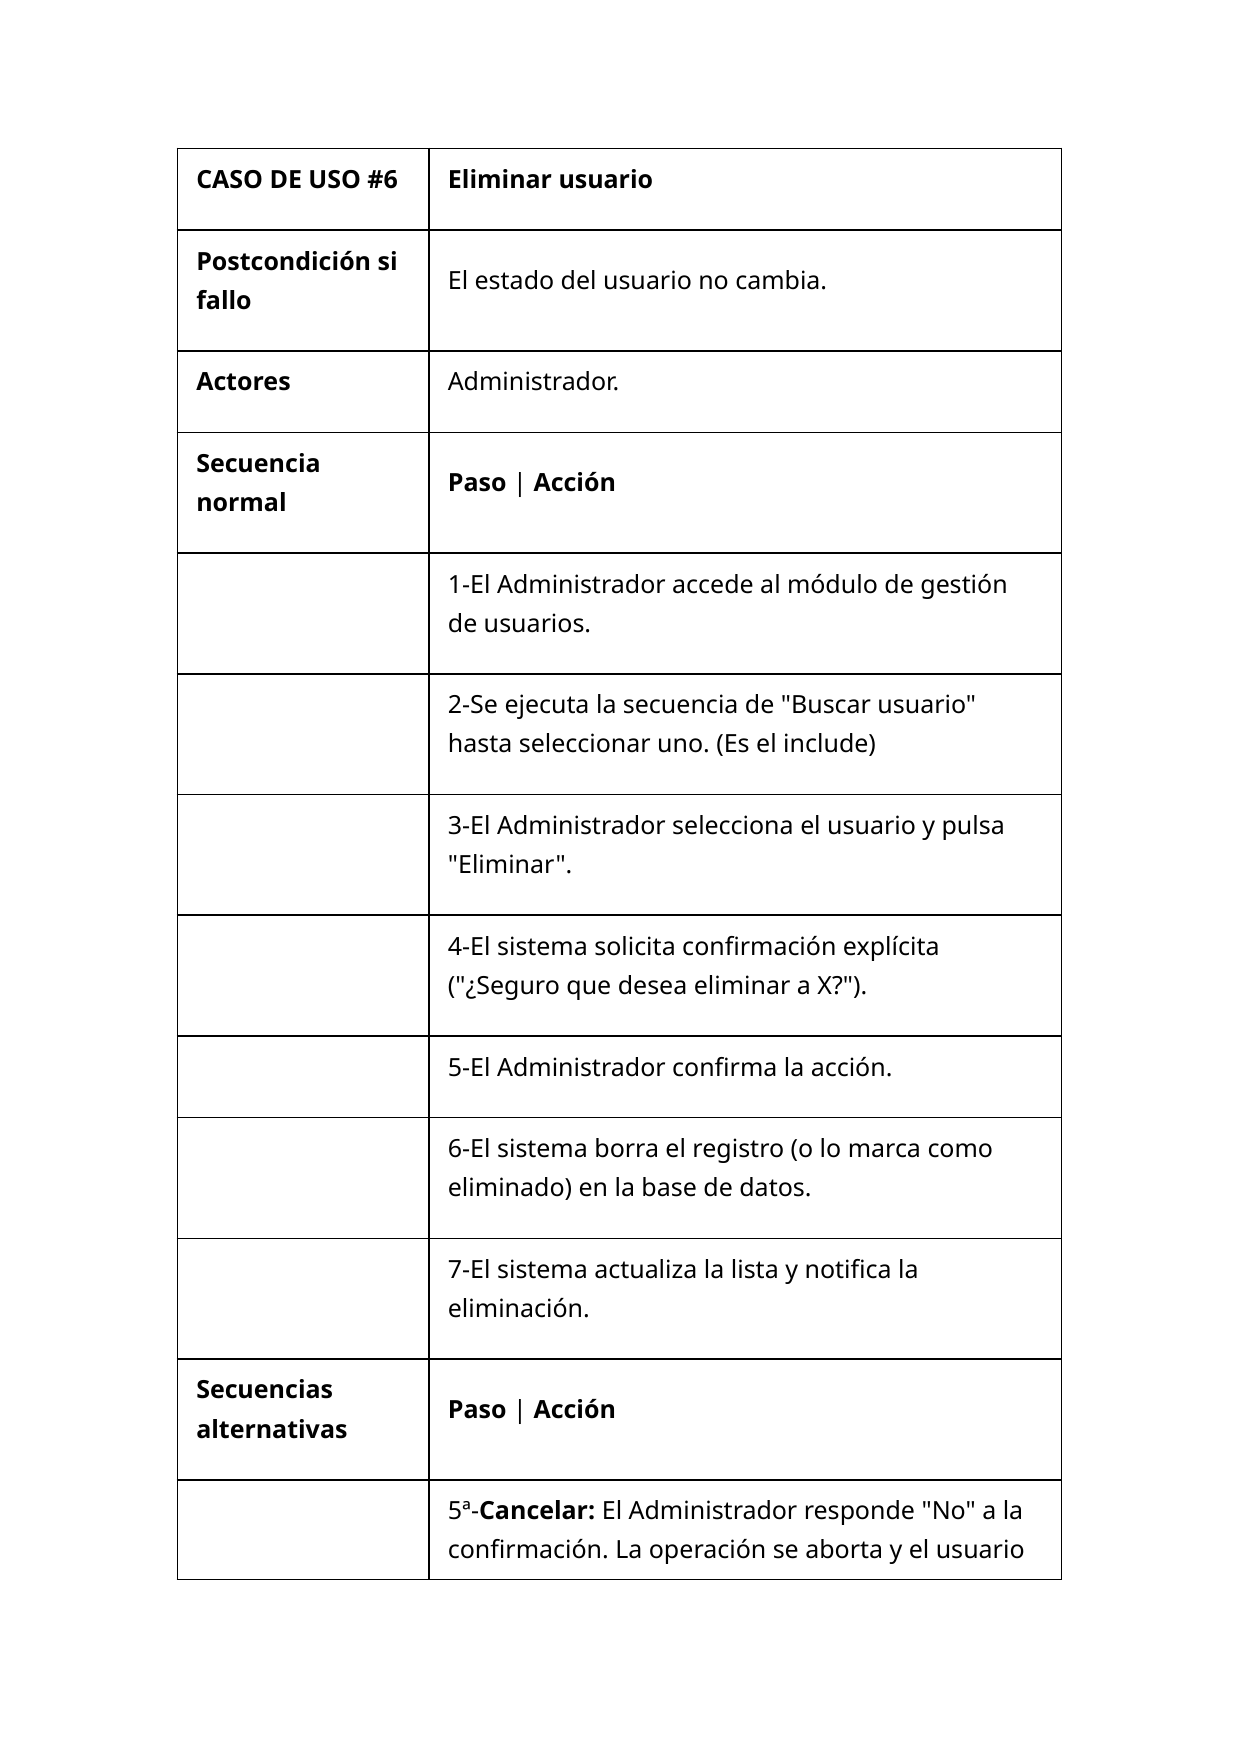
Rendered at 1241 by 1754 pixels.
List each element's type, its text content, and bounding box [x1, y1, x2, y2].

table_cell Secuencias alternativas [178, 1360, 428, 1479]
table_cell [178, 795, 428, 914]
table_cell 2-Se ejecuta la secuencia de "Buscar usuario" hasta seleccionar uno. (Es el include) [430, 675, 1061, 794]
table_cell Actores [178, 352, 428, 431]
table_cell Postcondición si fallo [178, 231, 428, 350]
table_cell 6-El sistema borra el registro (o lo marca como eliminado) en la base de datos. [430, 1118, 1061, 1237]
table_cell Paso | Acción [430, 1360, 1061, 1479]
table_cell 7-El sistema actualiza la lista y notifica la eliminación. [430, 1239, 1061, 1358]
table_cell 1-El Administrador accede al módulo de gestión de usuarios. [430, 554, 1061, 673]
table_header Eliminar usuario [430, 149, 1061, 229]
table_cell Administrador. [430, 352, 1061, 431]
table_cell Secuencia normal [178, 433, 428, 552]
table_cell [178, 1118, 428, 1237]
table_cell El estado del usuario no cambia. [430, 231, 1061, 350]
table_cell [178, 1037, 428, 1117]
table_cell Paso | Acción [430, 433, 1061, 552]
table_cell [178, 675, 428, 794]
table_cell 3-El Administrador selecciona el usuario y pulsa "Eliminar". [430, 795, 1061, 914]
table_cell 5ª-Cancelar: El Administrador responde "No" a la confirmación. La operación se aborta y el usuario [430, 1481, 1061, 1579]
table_cell [178, 1481, 428, 1579]
table_cell 4-El sistema solicita confirmación explícita ("¿Seguro que desea eliminar a X?"). [430, 916, 1061, 1035]
table_cell 5-El Administrador confirma la acción. [430, 1037, 1061, 1117]
table_cell [178, 916, 428, 1035]
table_header CASO DE USO #6 [178, 149, 428, 229]
table_cell [178, 1239, 428, 1358]
table_cell [178, 554, 428, 673]
